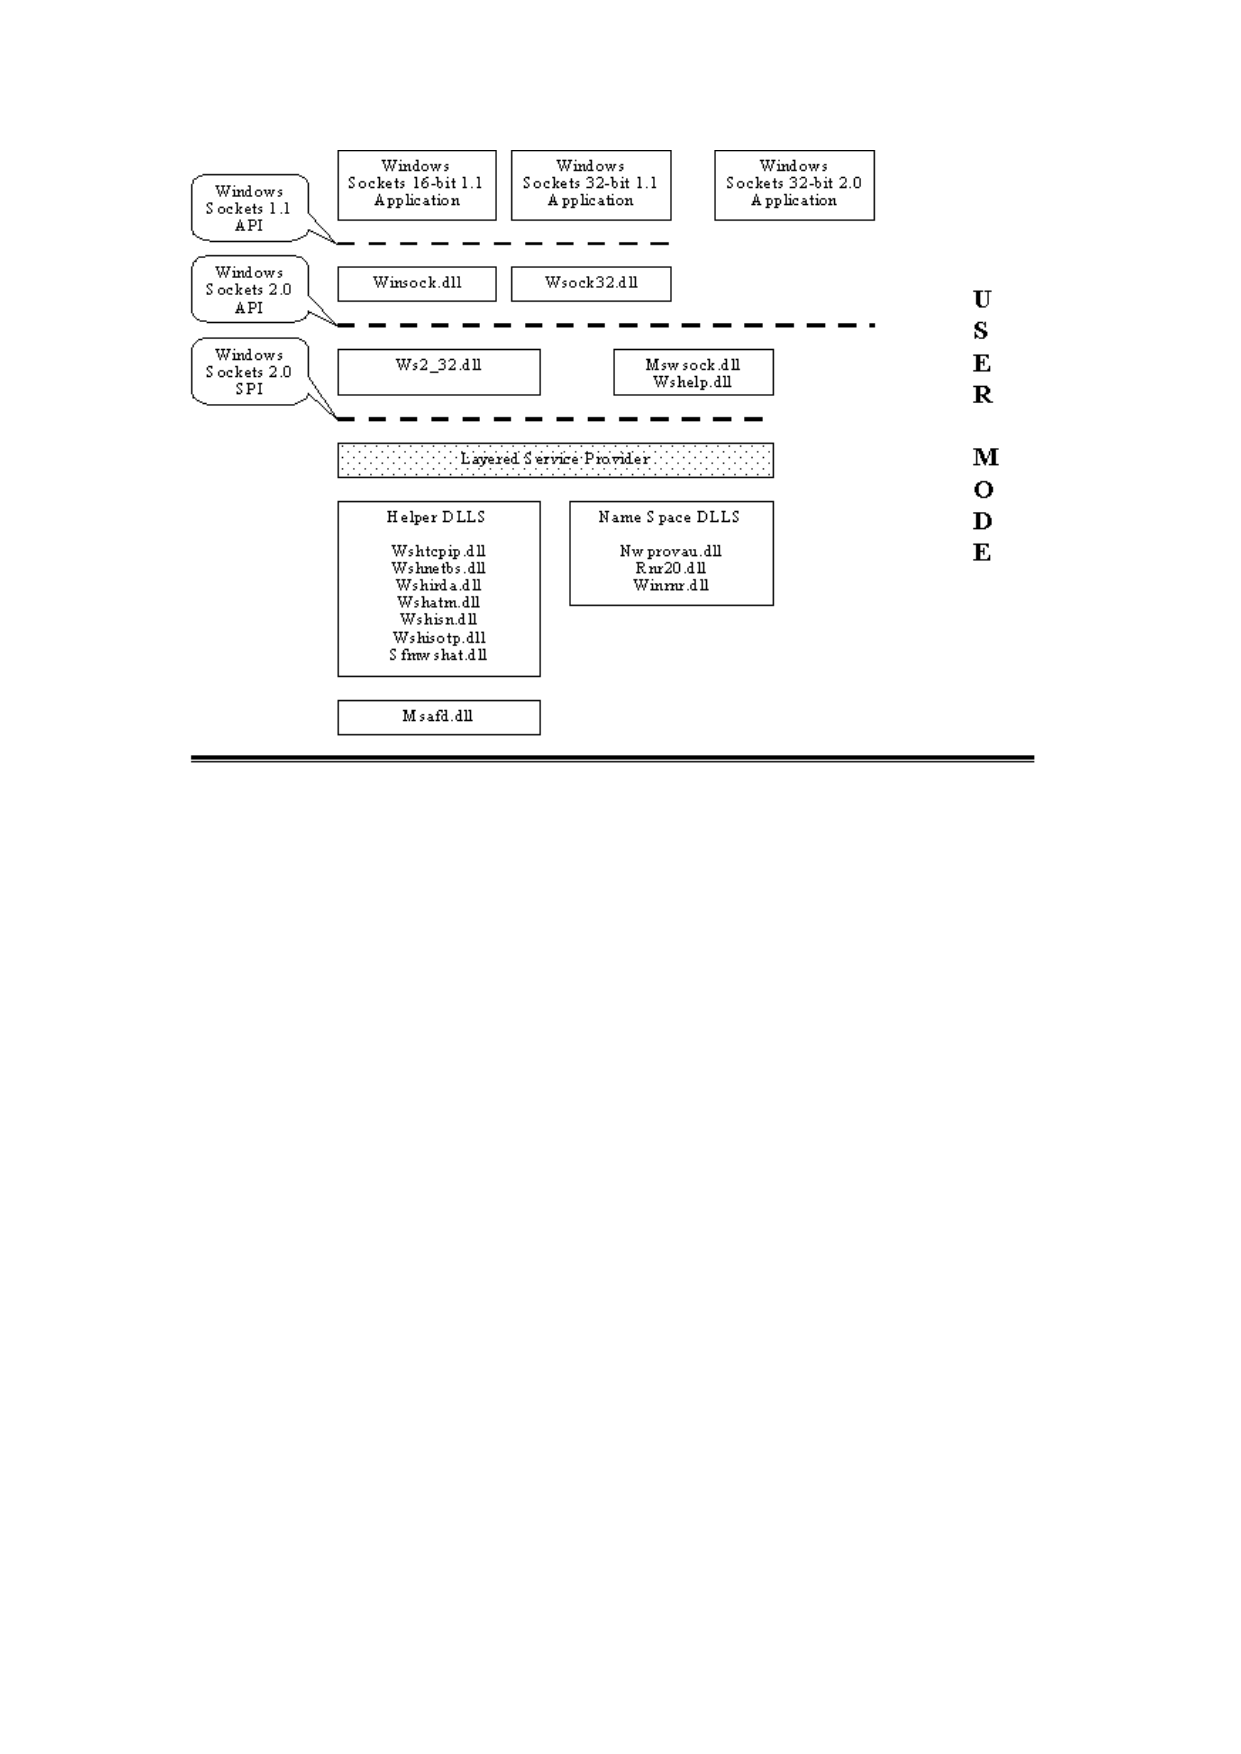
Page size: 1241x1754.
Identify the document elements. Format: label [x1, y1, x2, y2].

picture [187, 150, 1053, 801]
